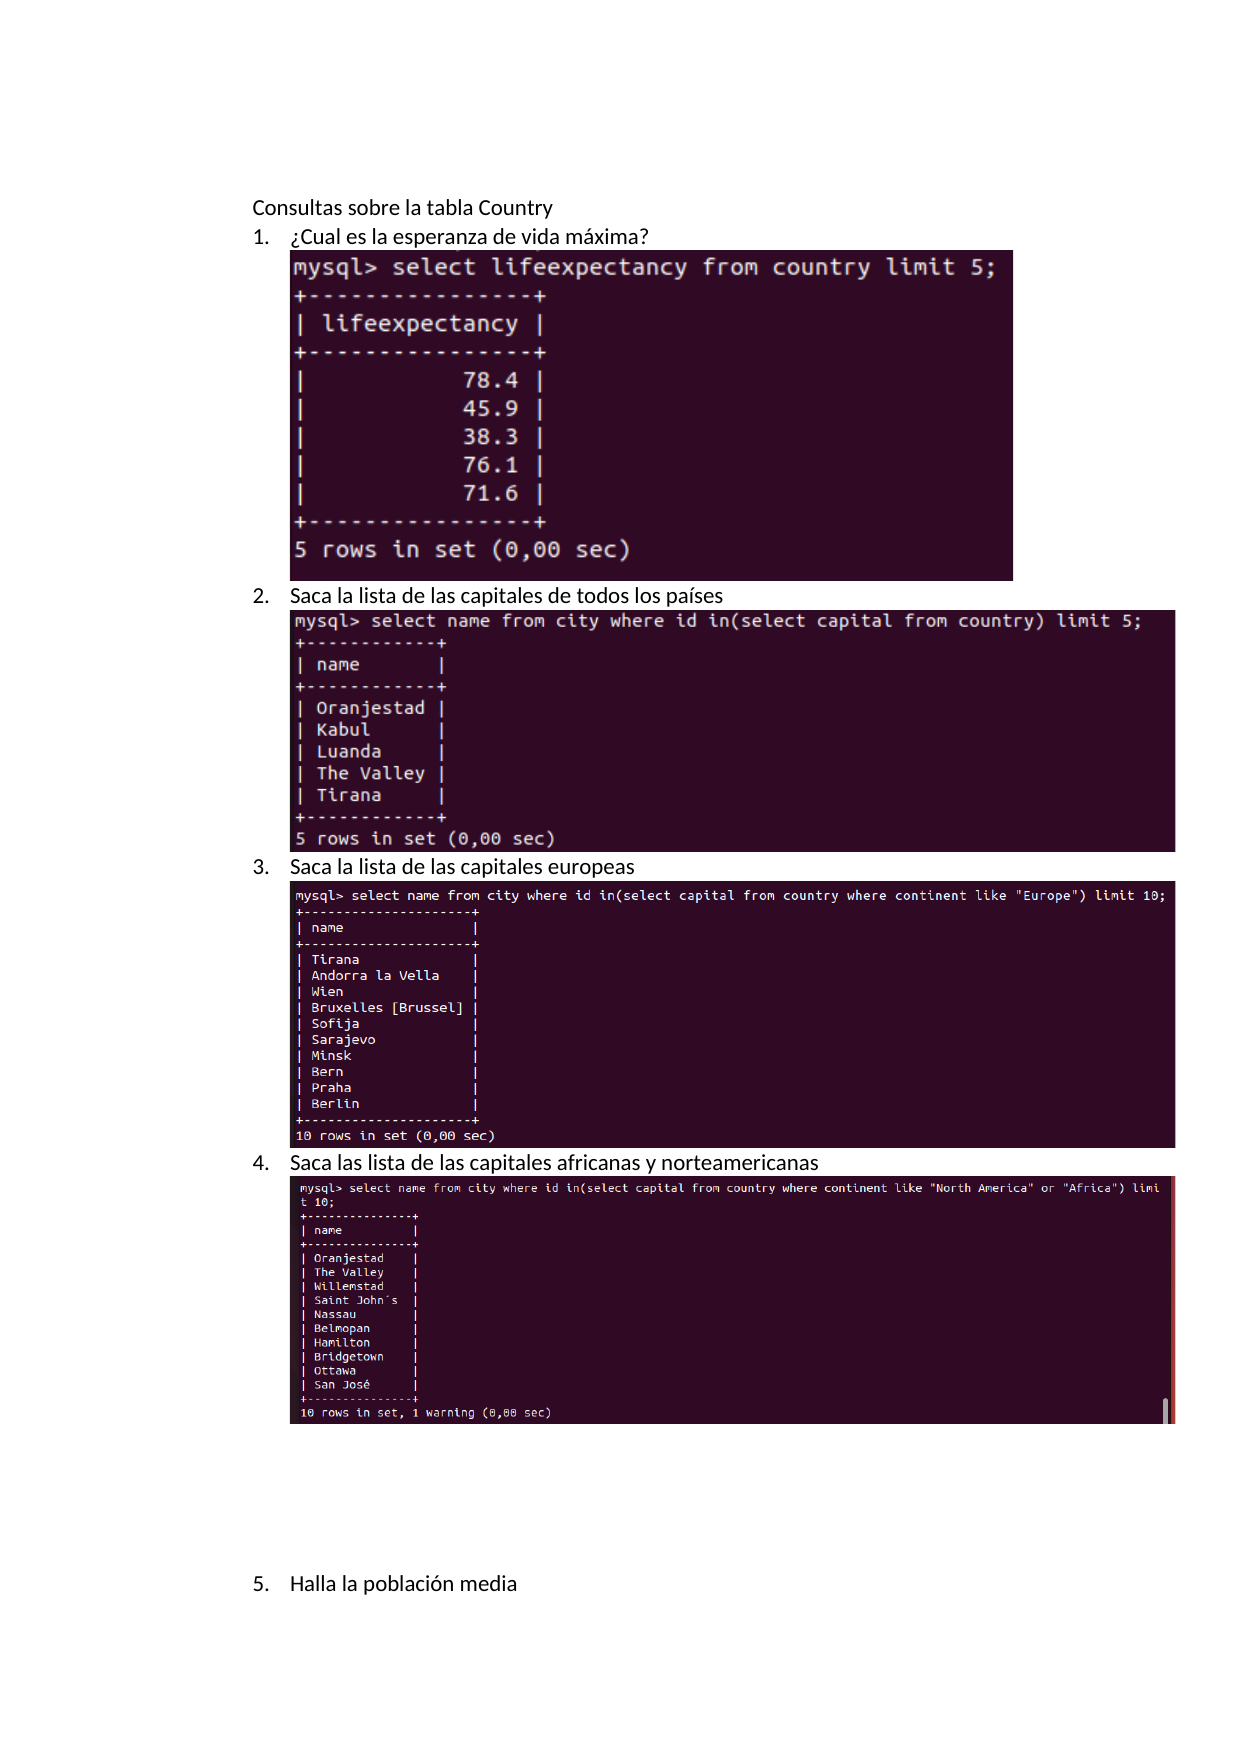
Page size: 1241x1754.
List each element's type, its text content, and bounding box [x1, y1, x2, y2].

list ¿Cual es la esperanza de vida máxima? [252, 222, 1063, 250]
list Saca la lista de las capitales europeas [252, 852, 1063, 880]
list Consultas sobre la tabla Country [252, 193, 1063, 221]
list Halla la población media [252, 1569, 1063, 1597]
list Saca la lista de las capitales de todos los países [252, 581, 1063, 609]
list Saca las lista de las capitales africanas y norteamericanas [252, 1148, 1063, 1176]
